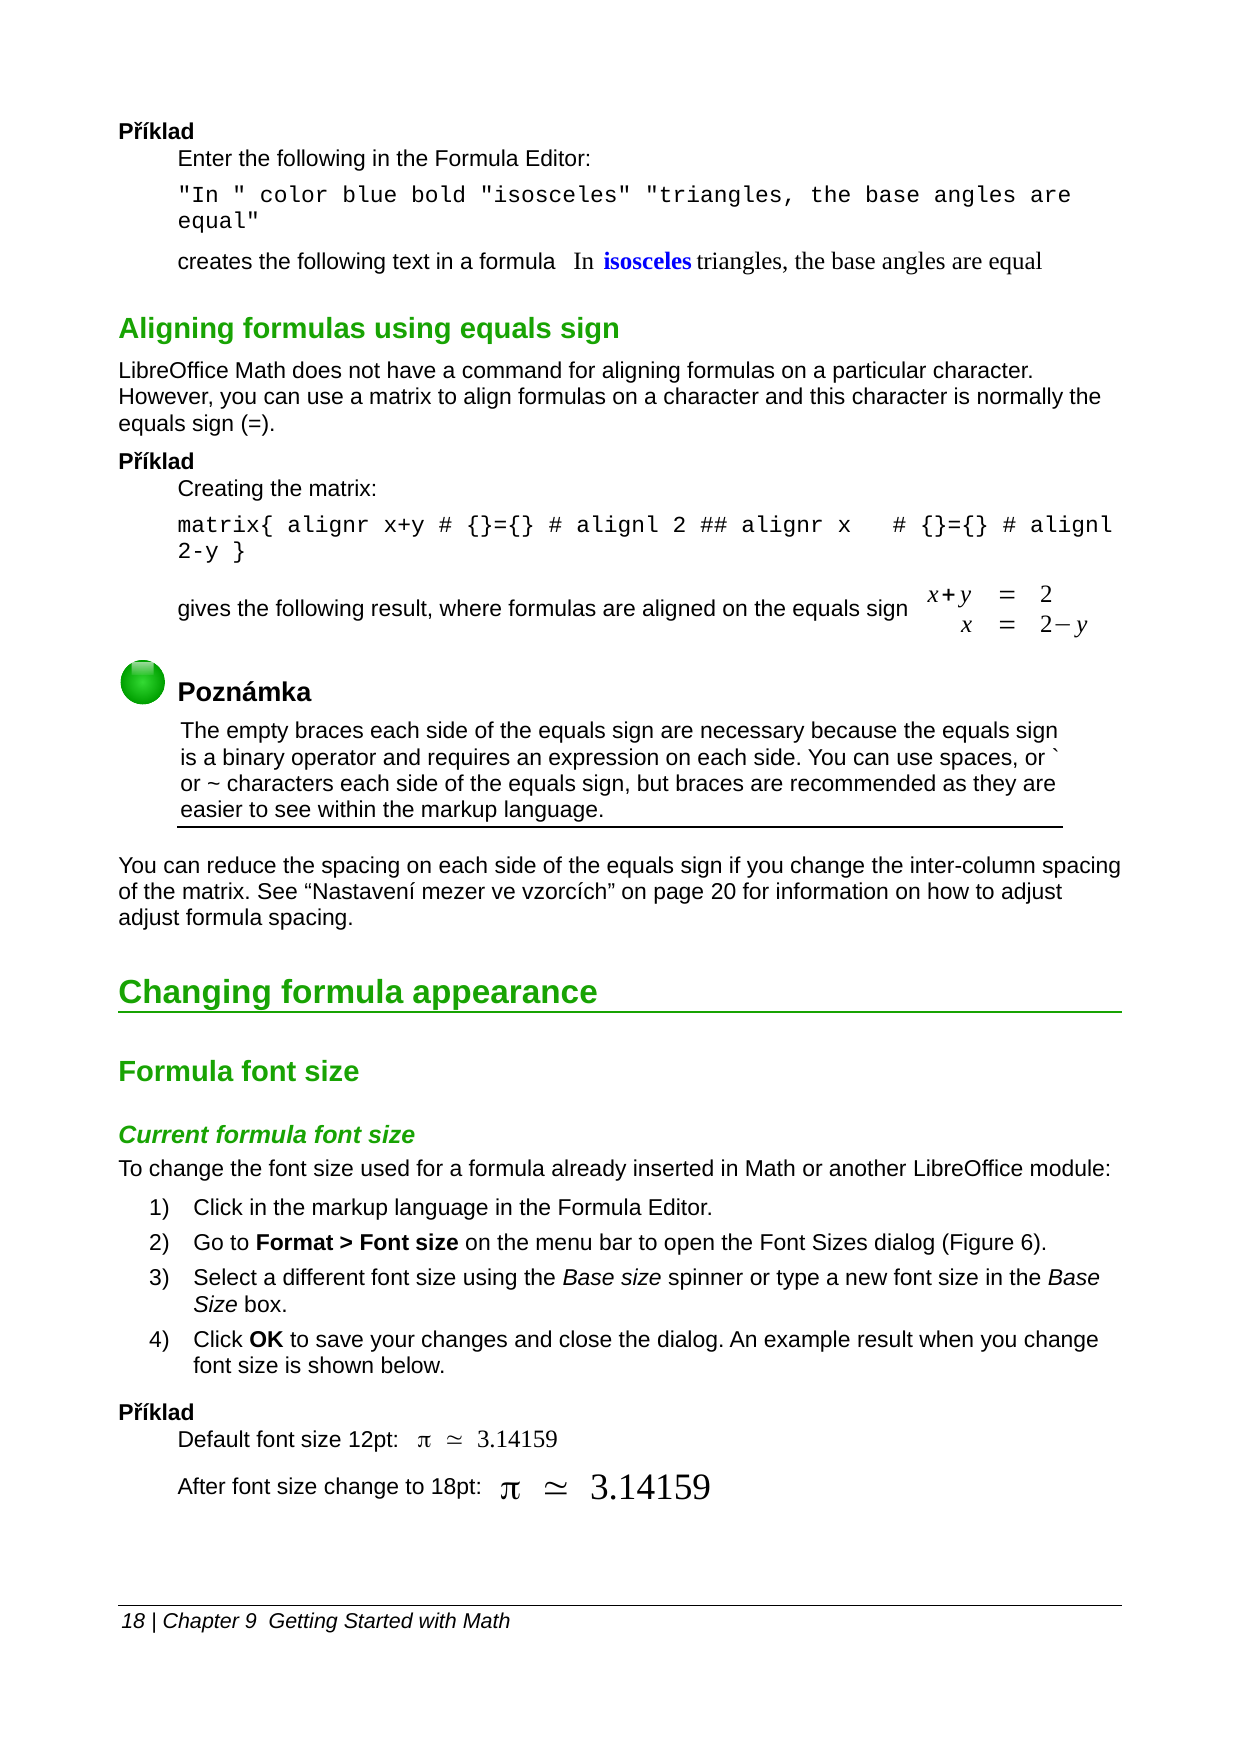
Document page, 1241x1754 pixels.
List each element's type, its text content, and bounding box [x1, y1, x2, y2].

subtitle Aligning formulas using equals sign [118, 311, 1122, 345]
text After font size change to 18pt: [177, 1466, 1122, 1507]
subtitle Formula font size [118, 1054, 1122, 1088]
text LibreOffice Math does not have a command for aligning formulas on a particular character. However, you can use a matrix to align formulas on a character and this character is normally the equals sign (=). [118, 357, 1122, 436]
subtitle Poznámka [118, 657, 1122, 707]
text gives the following result, where formulas are aligned on the equals sign [177, 578, 1122, 637]
text "In " color blue bold "isosceles" "triangles, the base angles are equal" [177, 183, 1122, 235]
text Příklad [118, 118, 1122, 144]
text Default font size 12pt: [177, 1426, 1122, 1453]
text Enter the following in the Formula Editor: [177, 144, 1122, 171]
text Příklad [118, 1399, 1122, 1426]
text To change the font size used for a formula already inserted in Math or another LibreOffice module: [118, 1155, 1122, 1181]
list Click OK to save your changes and close the dialog. An example result when you change font size is shown below. [169, 1326, 1122, 1379]
text You can reduce the spacing on each side of the equals sign if you change the inter-column spacing of the matrix. See “Adjusting formula spacing” on page 20 for information on how to adjust adjust formula spacing. [118, 852, 1122, 931]
list Go to Format > Font size on the menu bar to open the Font Sizes dialog (Figure 6). [169, 1229, 1122, 1256]
list Select a different font size using the Base size spinner or type a new font size in the Base Size box. [169, 1264, 1122, 1317]
subtitle Current formula font size [118, 1120, 1122, 1149]
text Creating the matrix: [177, 475, 1122, 501]
text creates the following text in a formula [177, 248, 1122, 275]
text matrix{ alignr x+y # {}={} # alignl 2 ## alignr x # {}={} # alignl 2-y } [177, 513, 1122, 565]
text Příklad [118, 448, 1122, 475]
text The empty braces each side of the equals sign are necessary because the equals sign is a binary operator and requires an expression on each side. You can use spaces, or ` or ~ characters each side of the equals sign, but braces are recommended as they are easier to see within the markup language. [177, 714, 1063, 826]
list Click in the markup language in the Formula Editor. [169, 1194, 1122, 1220]
subtitle Changing formula appearance [118, 973, 1122, 1011]
